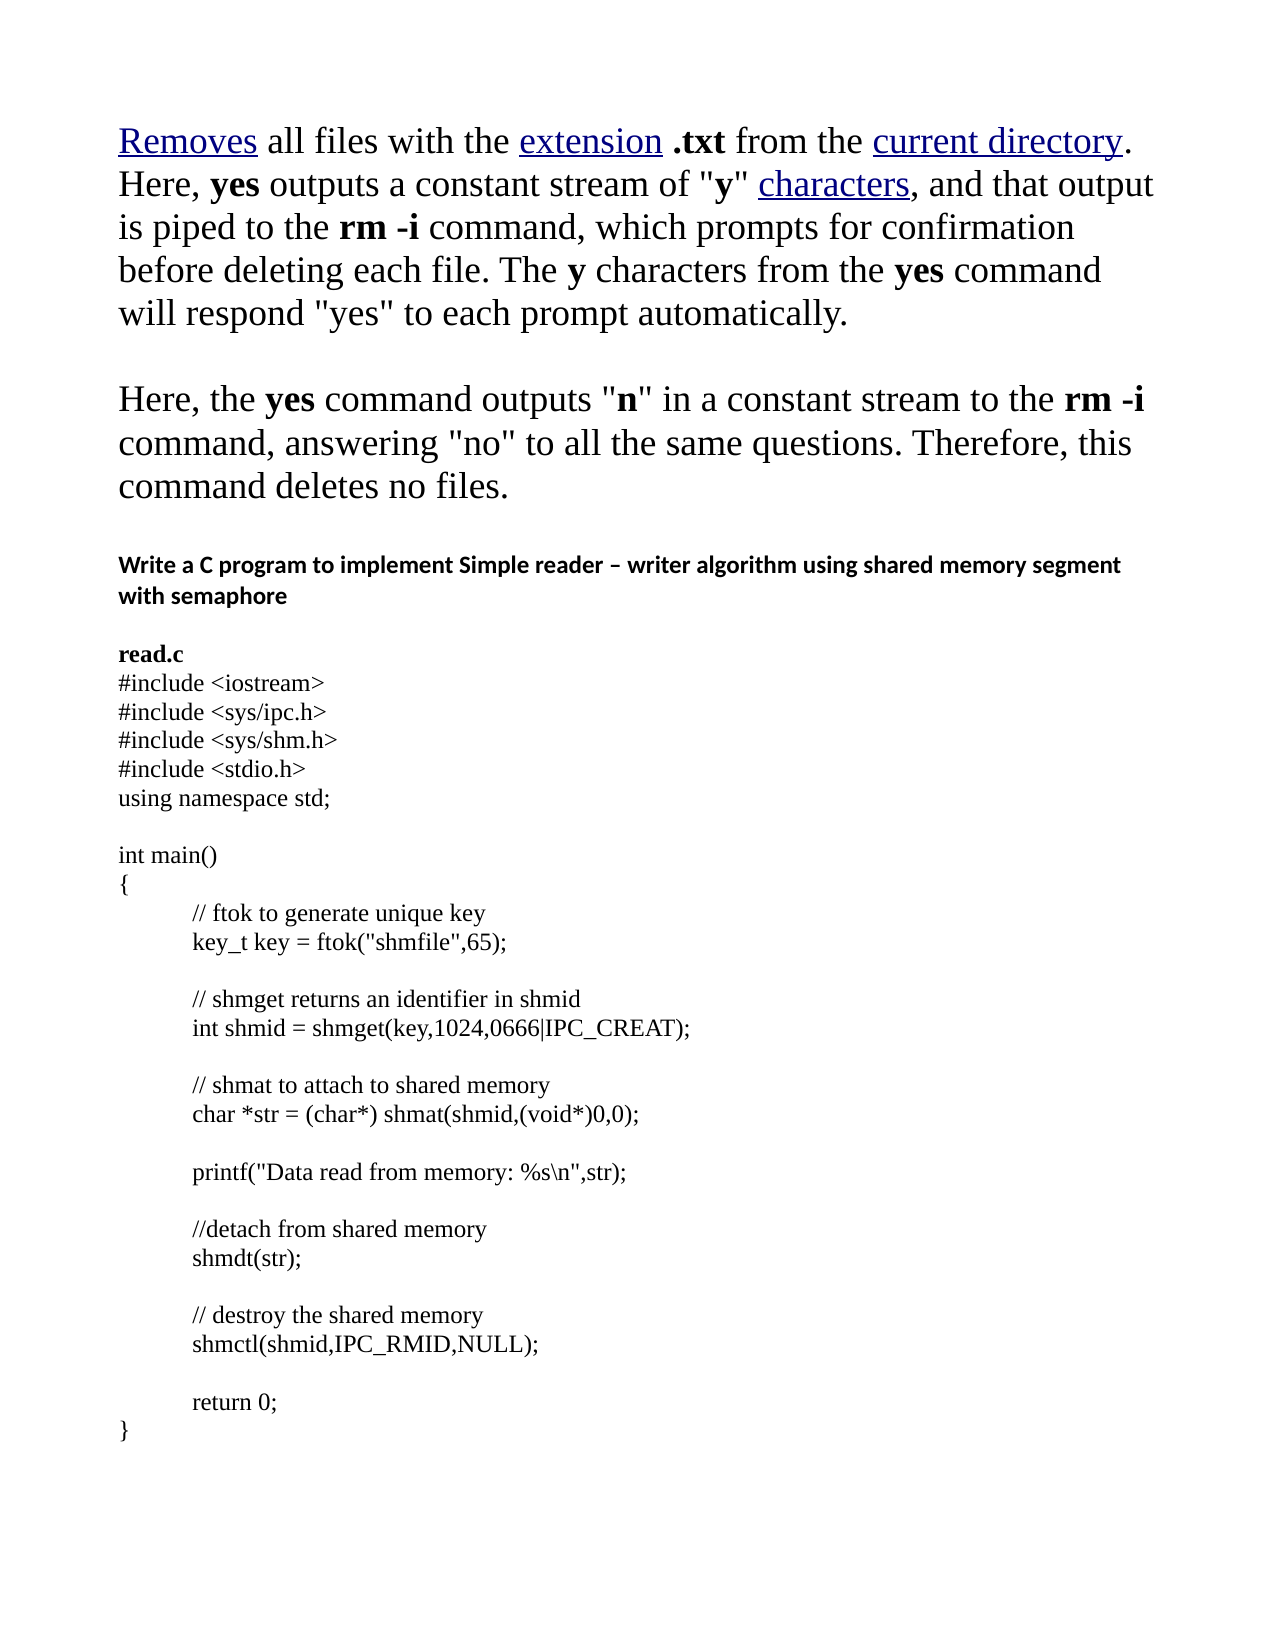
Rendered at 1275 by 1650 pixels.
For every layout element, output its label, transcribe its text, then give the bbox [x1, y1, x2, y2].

text //detach from shared memory [118, 1214, 1157, 1243]
text Removes all files with the extension .txt from the current directory. Here, yes outputs a constant stream of "y" characters, and that output is piped to the rm -i command, which prompts for confirmation before deleting each file. The y characters from the yes command will respond "yes" to each prompt automatically. [118, 118, 1157, 334]
text shmdt(str); [118, 1243, 1157, 1272]
text // destroy the shared memory [118, 1300, 1157, 1329]
text int shmid = shmget(key,1024,0666|IPC_CREAT); [118, 1013, 1157, 1042]
text using namespace std; [118, 783, 1157, 812]
text #include <stdio.h> [118, 754, 1157, 783]
text } [118, 1415, 1157, 1444]
text // shmat to attach to shared memory [118, 1070, 1157, 1099]
text shmctl(shmid,IPC_RMID,NULL); [118, 1329, 1157, 1358]
text printf("Data read from memory: %s\n",str); [118, 1157, 1157, 1185]
text return 0; [118, 1387, 1157, 1415]
text { [118, 869, 1157, 898]
text #include <sys/shm.h> [118, 725, 1157, 754]
text #include <iostream> [118, 668, 1157, 697]
text // ftok to generate unique key [118, 898, 1157, 927]
text Here, the yes command outputs "n" in a constant stream to the rm -i command, answering "no" to all the same questions. Therefore, this command deletes no files. [118, 377, 1157, 506]
text read.c [118, 639, 1157, 668]
text // shmget returns an identifier in shmid [118, 984, 1157, 1013]
text #include <sys/ipc.h> [118, 697, 1157, 725]
text int main() [118, 840, 1157, 869]
text char *str = (char*) shmat(shmid,(void*)0,0); [118, 1099, 1157, 1128]
text Write a C program to implement Simple reader – writer algorithm using shared memory segment with semaphore [118, 549, 1157, 610]
text key_t key = ftok("shmfile",65); [118, 927, 1157, 955]
